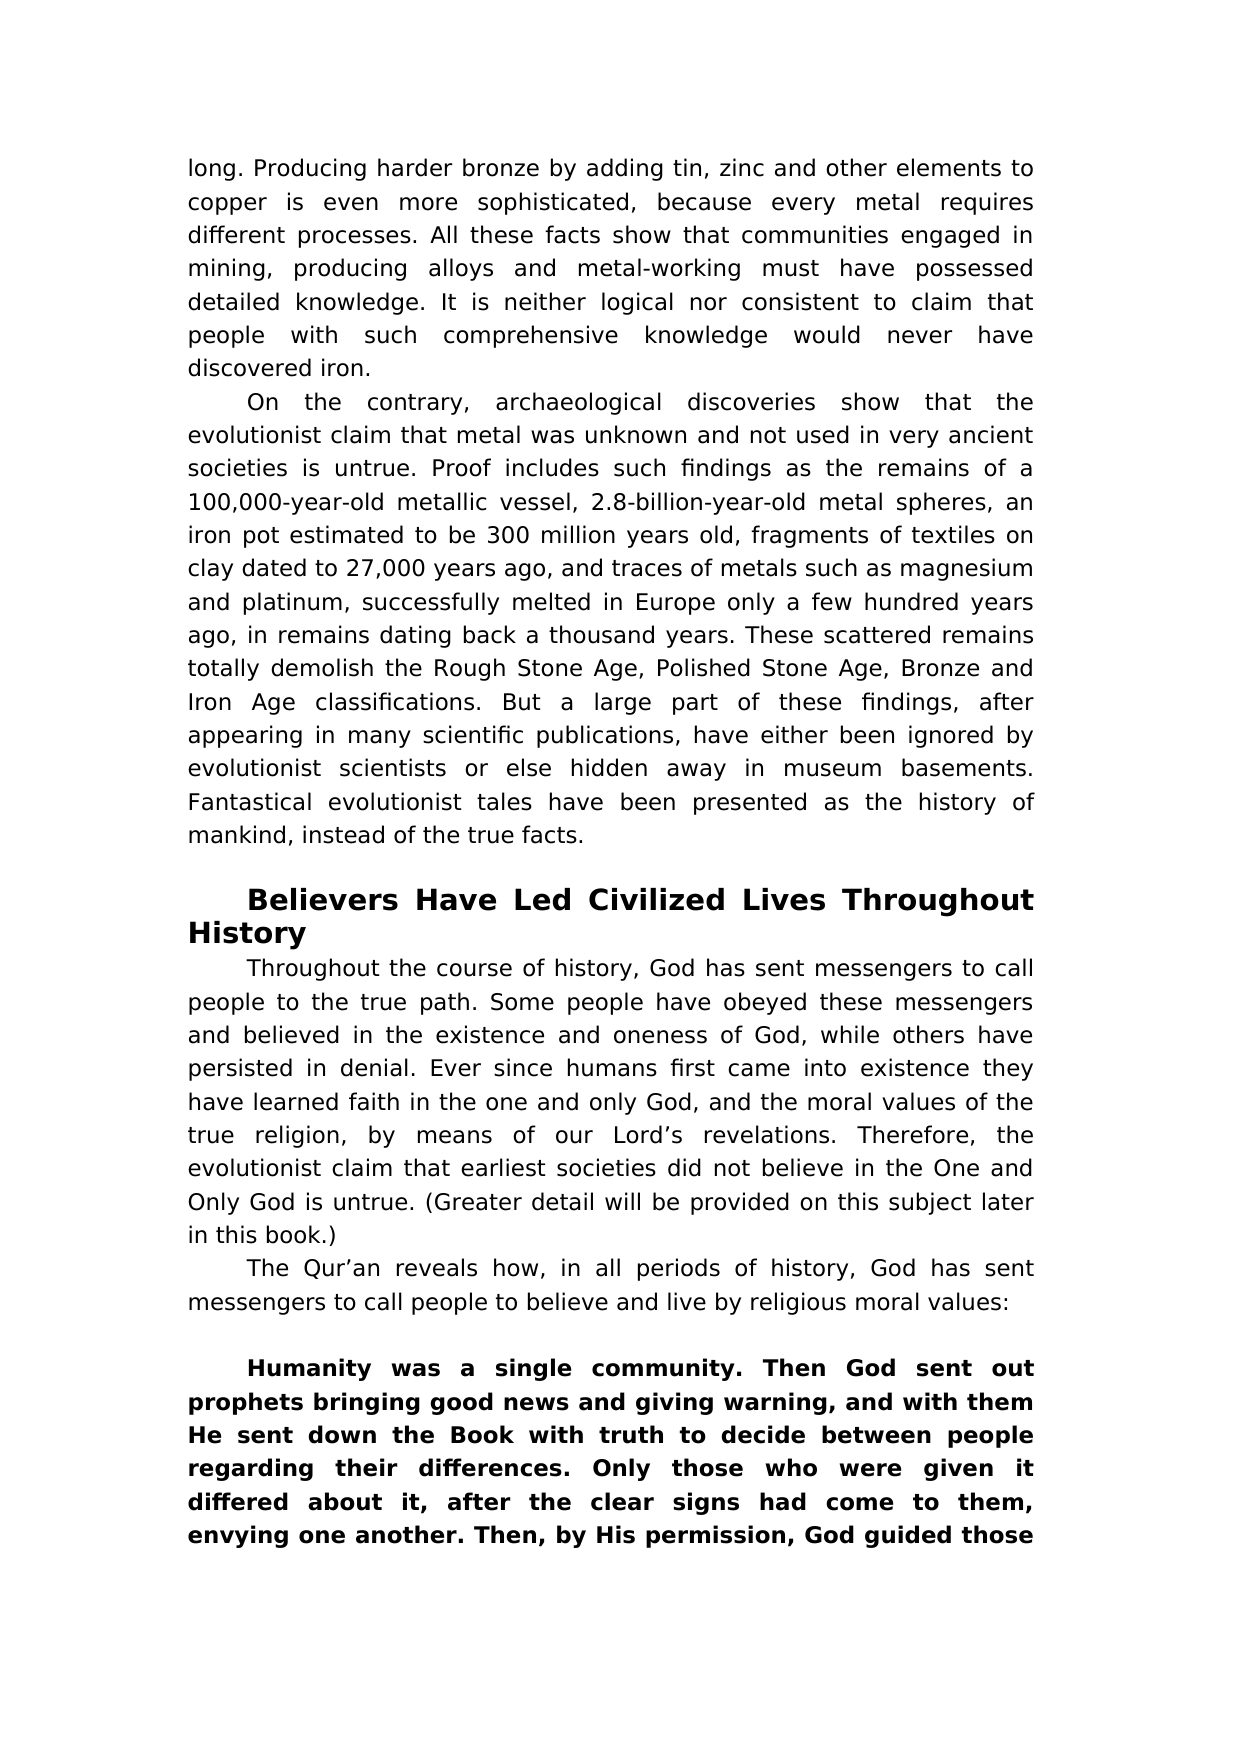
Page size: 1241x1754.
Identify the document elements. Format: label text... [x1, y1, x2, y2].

text Humanity was a single community. Then God sent out prophets bringing good news and giving warning, and with them He sent down the Book with truth to decide between people regarding their differences. Only those who were given it differed about it, after the clear signs had come to them, envying one another. Then, by His permission, God guided those [187, 1350, 1035, 1550]
subtitle Believers Have Led Civilized Lives Throughout History [187, 883, 1035, 950]
text The Qur’an reveals how, in all periods of history, God has sent messengers to call people to believe and live by religious moral values: [187, 1250, 1035, 1317]
text long. Producing harder bronze by adding tin, zinc and other elements to copper is even more sophisticated, because every metal requires different processes. All these facts show that communities engaged in mining, producing alloys and metal-working must have possessed detailed knowledge. It is neither logical nor consistent to claim that people with such comprehensive knowledge would never have discovered iron. [187, 150, 1035, 383]
text On the contrary, archaeological discoveries show that the evolutionist claim that metal was unknown and not used in very ancient societies is untrue. Proof includes such findings as the remains of a 100,000-year-old metallic vessel, 2.8-billion-year-old metal spheres, an iron pot estimated to be 300 million years old, fragments of textiles on clay dated to 27,000 years ago, and traces of metals such as magnesium and platinum, successfully melted in Europe only a few hundred years ago, in remains dating back a thousand years. These scattered remains totally demolish the Rough Stone Age, Polished Stone Age, Bronze and Iron Age classifications. But a large part of these findings, after appearing in many scientific publications, have either been ignored by evolutionist scientists or else hidden away in museum basements. Fantastical evolutionist tales have been presented as the history of mankind, instead of the true facts. [187, 383, 1035, 850]
text Throughout the course of history, God has sent messengers to call people to the true path. Some people have obeyed these messengers and believed in the existence and oneness of God, while others have persisted in denial. Ever since humans first came into existence they have learned faith in the one and only God, and the moral values of the true religion, by means of our Lord’s revelations. Therefore, the evolutionist claim that earliest societies did not believe in the One and Only God is untrue. (Greater detail will be provided on this subject later in this book.) [187, 950, 1035, 1250]
